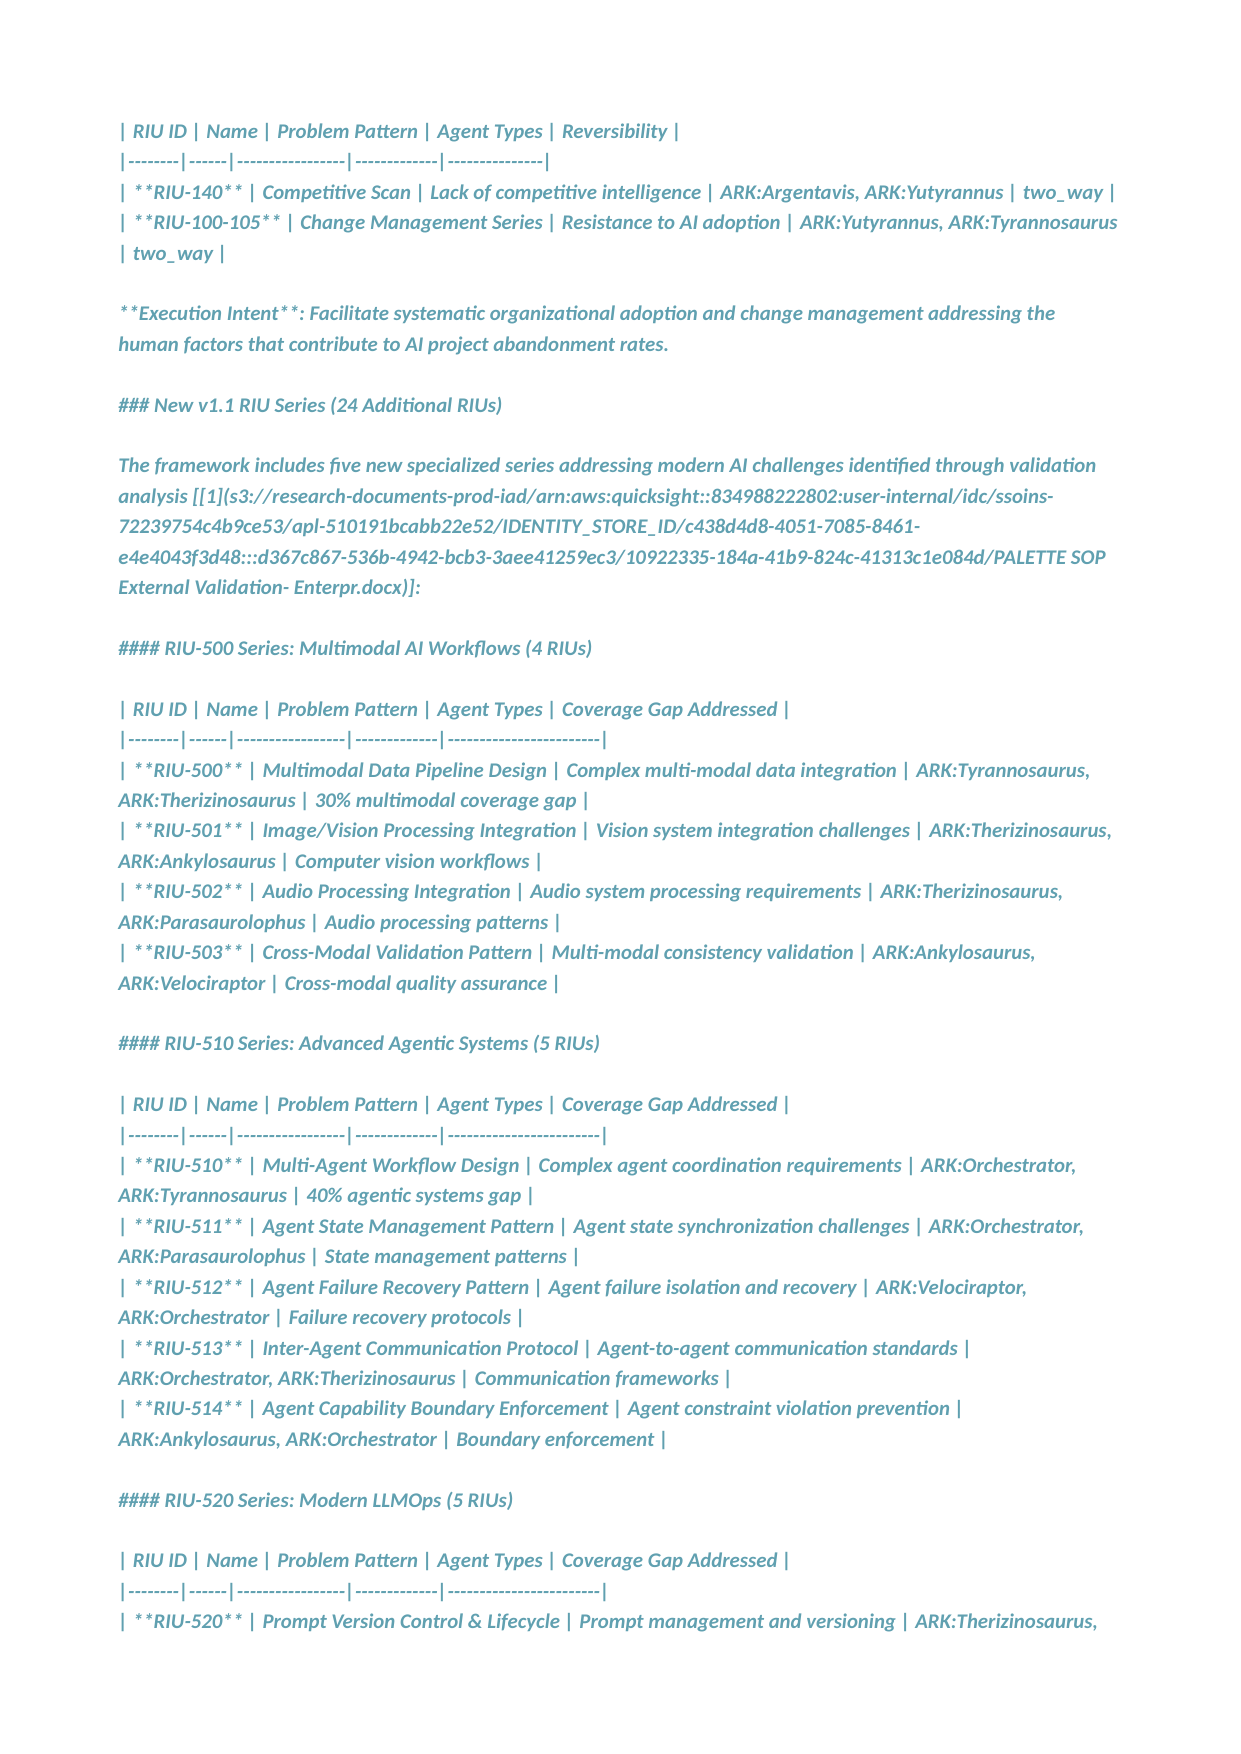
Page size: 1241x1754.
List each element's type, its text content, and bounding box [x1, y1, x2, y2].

text | RIU ID | Name | Problem Pattern | Agent Types | Reversibility | |--------|------|-----------------|-------------|---------------| | **RIU-140** | Competitive Scan | Lack of competitive intelligence | ARK:Argentavis, ARK:Yutyrannus | two_way | | **RIU-100-105** | Change Management Series | Resistance to AI adoption | ARK:Yutyrannus, ARK:Tyrannosaurus | two_way | **Execution Intent**: Facilitate systematic organizational adoption and change management addressing the human factors that contribute to AI project abandonment rates. ### New v1.1 RIU Series (24 Additional RIUs) The framework includes five new specialized series addressing modern AI challenges identified through validation analysis [[1](s3://research-documents-prod-iad/arn:aws:quicksight::834988222802:user-internal/idc/ssoins-72239754c4b9ce53/apl-510191bcabb22e52/IDENTITY_STORE_ID/c438d4d8-4051-7085-8461-e4e4043f3d48:::d367c867-536b-4942-bcb3-3aee41259ec3/10922335-184a-41b9-824c-41313c1e084d/PALETTE SOP External Validation- Enterpr.docx)]: #### RIU-500 Series: Multimodal AI Workflows (4 RIUs) | RIU ID | Name | Problem Pattern | Agent Types | Coverage Gap Addressed | |--------|------|-----------------|-------------|------------------------| | **RIU-500** | Multimodal Data Pipeline Design | Complex multi-modal data integration | ARK:Tyrannosaurus, ARK:Therizinosaurus | 30% multimodal coverage gap | | **RIU-501** | Image/Vision Processing Integration | Vision system integration challenges | ARK:Therizinosaurus, ARK:Ankylosaurus | Computer vision workflows | | **RIU-502** | Audio Processing Integration | Audio system processing requirements | ARK:Therizinosaurus, ARK:Parasaurolophus | Audio processing patterns | | **RIU-503** | Cross-Modal Validation Pattern | Multi-modal consistency validation | ARK:Ankylosaurus, ARK:Velociraptor | Cross-modal quality assurance | #### RIU-510 Series: Advanced Agentic Systems (5 RIUs) | RIU ID | Name | Problem Pattern | Agent Types | Coverage Gap Addressed | |--------|------|-----------------|-------------|------------------------| | **RIU-510** | Multi-Agent Workflow Design | Complex agent coordination requirements | ARK:Orchestrator, ARK:Tyrannosaurus | 40% agentic systems gap | | **RIU-511** | Agent State Management Pattern | Agent state synchronization challenges | ARK:Orchestrator, ARK:Parasaurolophus | State management patterns | | **RIU-512** | Agent Failure Recovery Pattern | Agent failure isolation and recovery | ARK:Velociraptor, ARK:Orchestrator | Failure recovery protocols | | **RIU-513** | Inter-Agent Communication Protocol | Agent-to-agent communication standards | ARK:Orchestrator, ARK:Therizinosaurus | Communication frameworks | | **RIU-514** | Agent Capability Boundary Enforcement | Agent constraint violation prevention | ARK:Ankylosaurus, ARK:Orchestrator | Boundary enforcement | #### RIU-520 Series: Modern LLMOps (5 RIUs) | RIU ID | Name | Problem Pattern | Agent Types | Coverage Gap Addressed | |--------|------|-----------------|-------------|------------------------| | **RIU-520** | Prompt Version Control & Lifecycle | Prompt management and versioning | ARK:Therizinosaurus, [118, 118, 1122, 1634]
